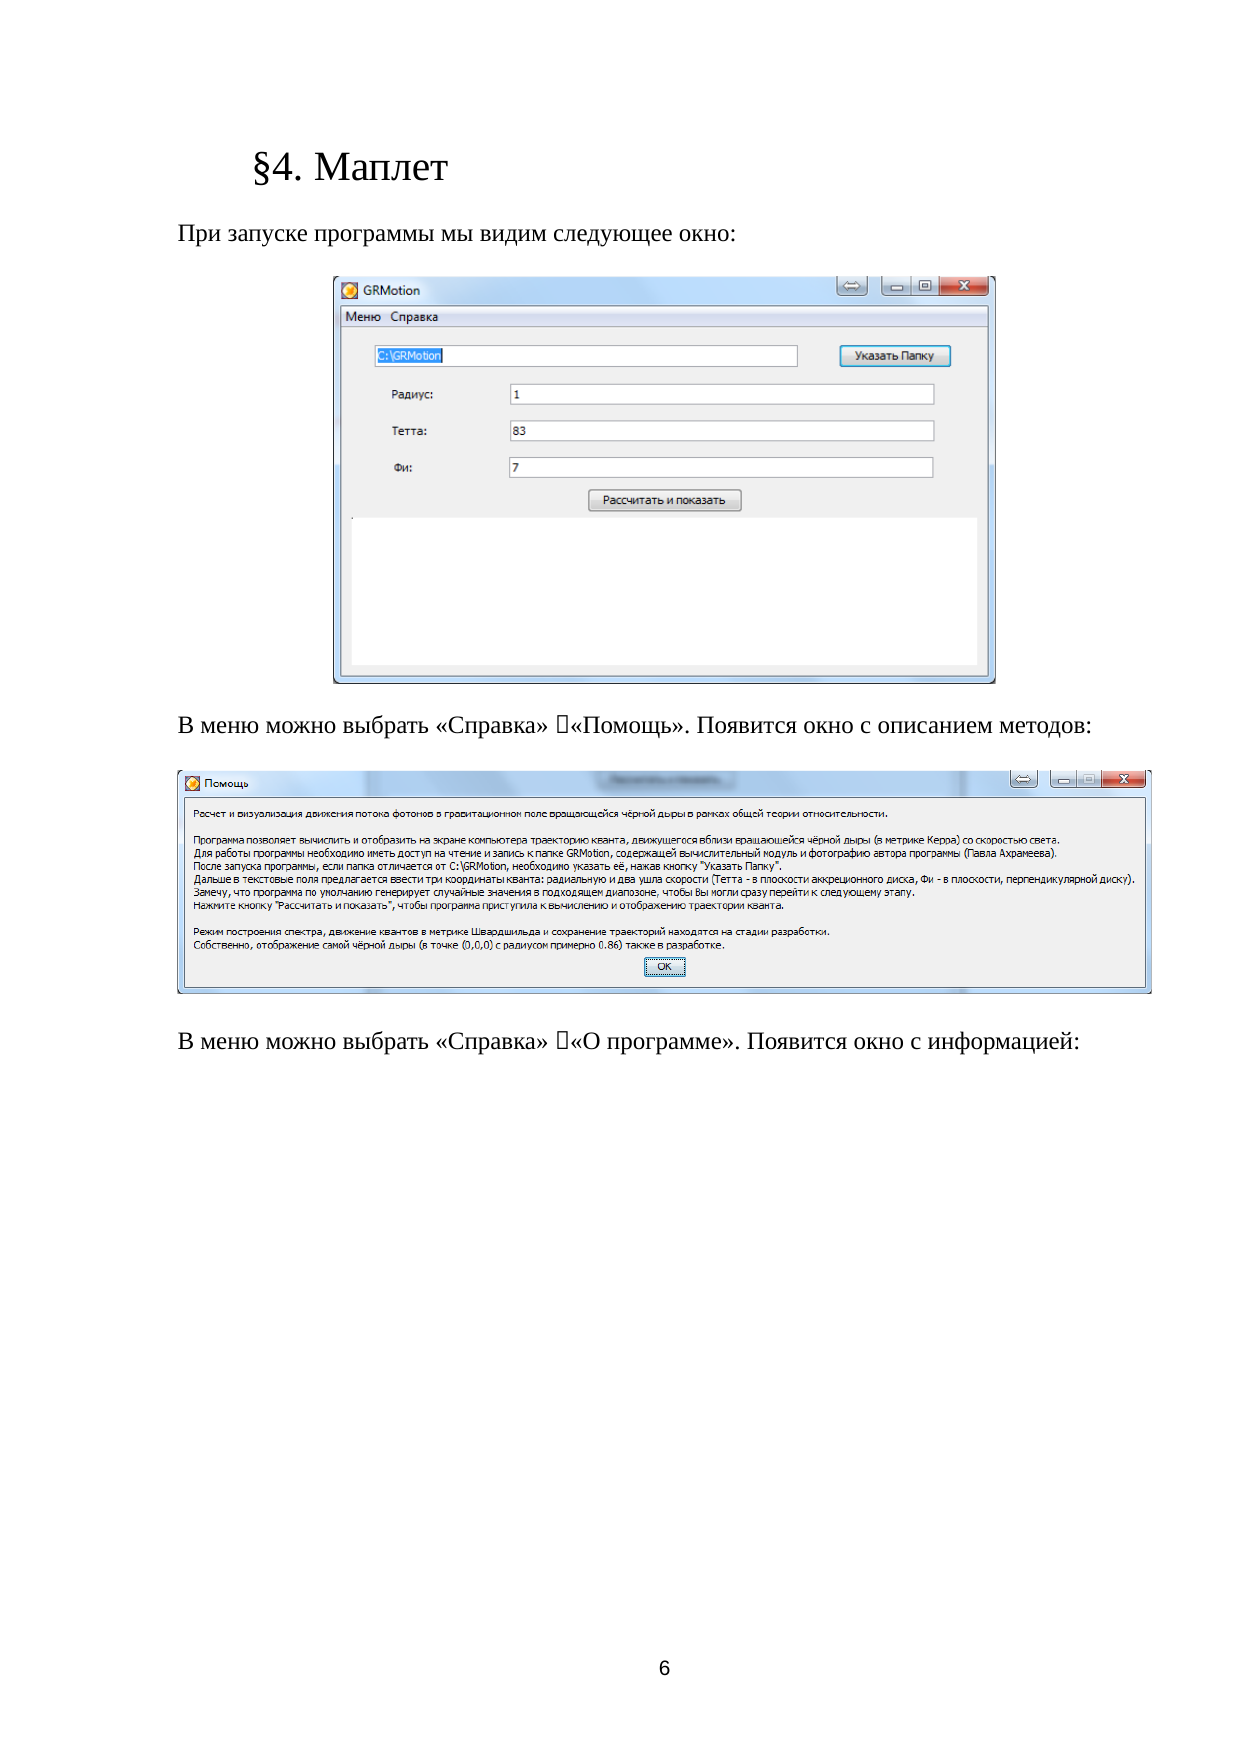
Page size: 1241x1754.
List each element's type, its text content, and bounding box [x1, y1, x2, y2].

picture [333, 276, 996, 684]
text §4. Маплет [177, 142, 1152, 190]
text В меню можно выбрать «Справка» «О программе». Появится окно с информацией: [177, 1022, 1152, 1056]
text При запуске программы мы видим следующее окно: [177, 218, 1152, 247]
picture [177, 770, 1152, 994]
text В меню можно выбрать «Справка» «Помощь». Появится окно с описанием методов: [177, 707, 1152, 741]
